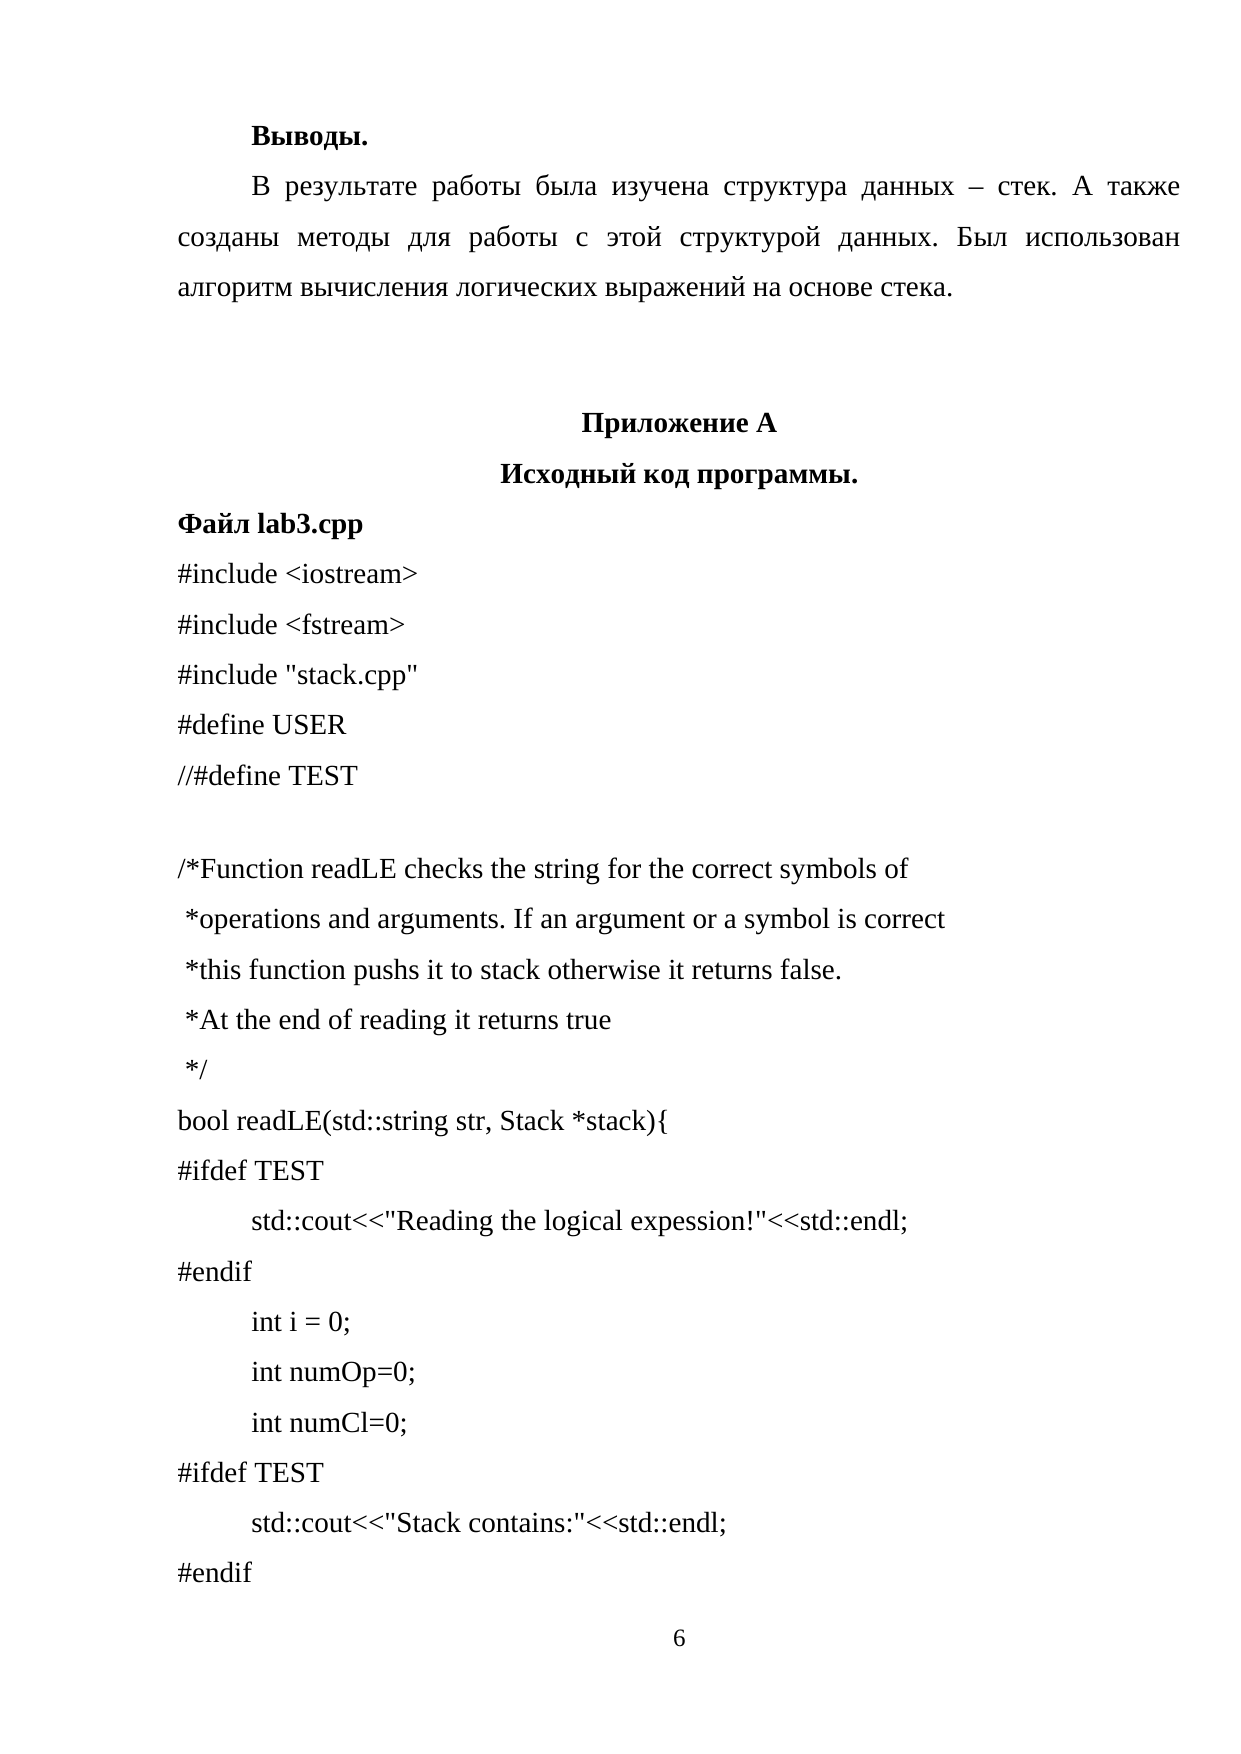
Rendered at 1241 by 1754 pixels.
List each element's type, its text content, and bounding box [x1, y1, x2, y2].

text #define USER [177, 707, 1181, 741]
text Выводы. [177, 118, 1181, 152]
text #ifdef TEST [177, 1455, 1181, 1488]
text Файл lab3.cpp [177, 506, 1181, 540]
text #ifdef TEST [177, 1153, 1181, 1187]
text */ [177, 1052, 1181, 1086]
text В результате работы была изучена структура данных – стек. А также созданы методы для работы с этой структурой данных. Был использован алгоритм вычисления логических выражений на основе стека. [177, 168, 1181, 303]
text int numCl=0; [177, 1405, 1181, 1438]
text Приложение А Исходный код программы. [177, 406, 1181, 489]
text int numOp=0; [177, 1354, 1181, 1388]
text #endif [177, 1556, 1181, 1589]
text int i = 0; [177, 1304, 1181, 1338]
text #include "stack.cpp" [177, 657, 1181, 691]
text std::cout<<"Stack contains:"<<std::endl; [177, 1505, 1181, 1539]
text *operations and arguments. If an argument or a symbol is correct [177, 902, 1181, 935]
text /*Function readLE checks the string for the correct symbols of [177, 851, 1181, 885]
text #include <iostream> [177, 557, 1181, 590]
text #endif [177, 1254, 1181, 1287]
text std::cout<<"Reading the logical expession!"<<std::endl; [177, 1203, 1181, 1237]
text *this function pushs it to stack otherwise it returns false. [177, 952, 1181, 985]
text //#define TEST [177, 758, 1181, 791]
text #include <fstream> [177, 607, 1181, 640]
text *At the end of reading it returns true [177, 1002, 1181, 1036]
text bool readLE(std::string str, Stack *stack){ [177, 1103, 1181, 1136]
